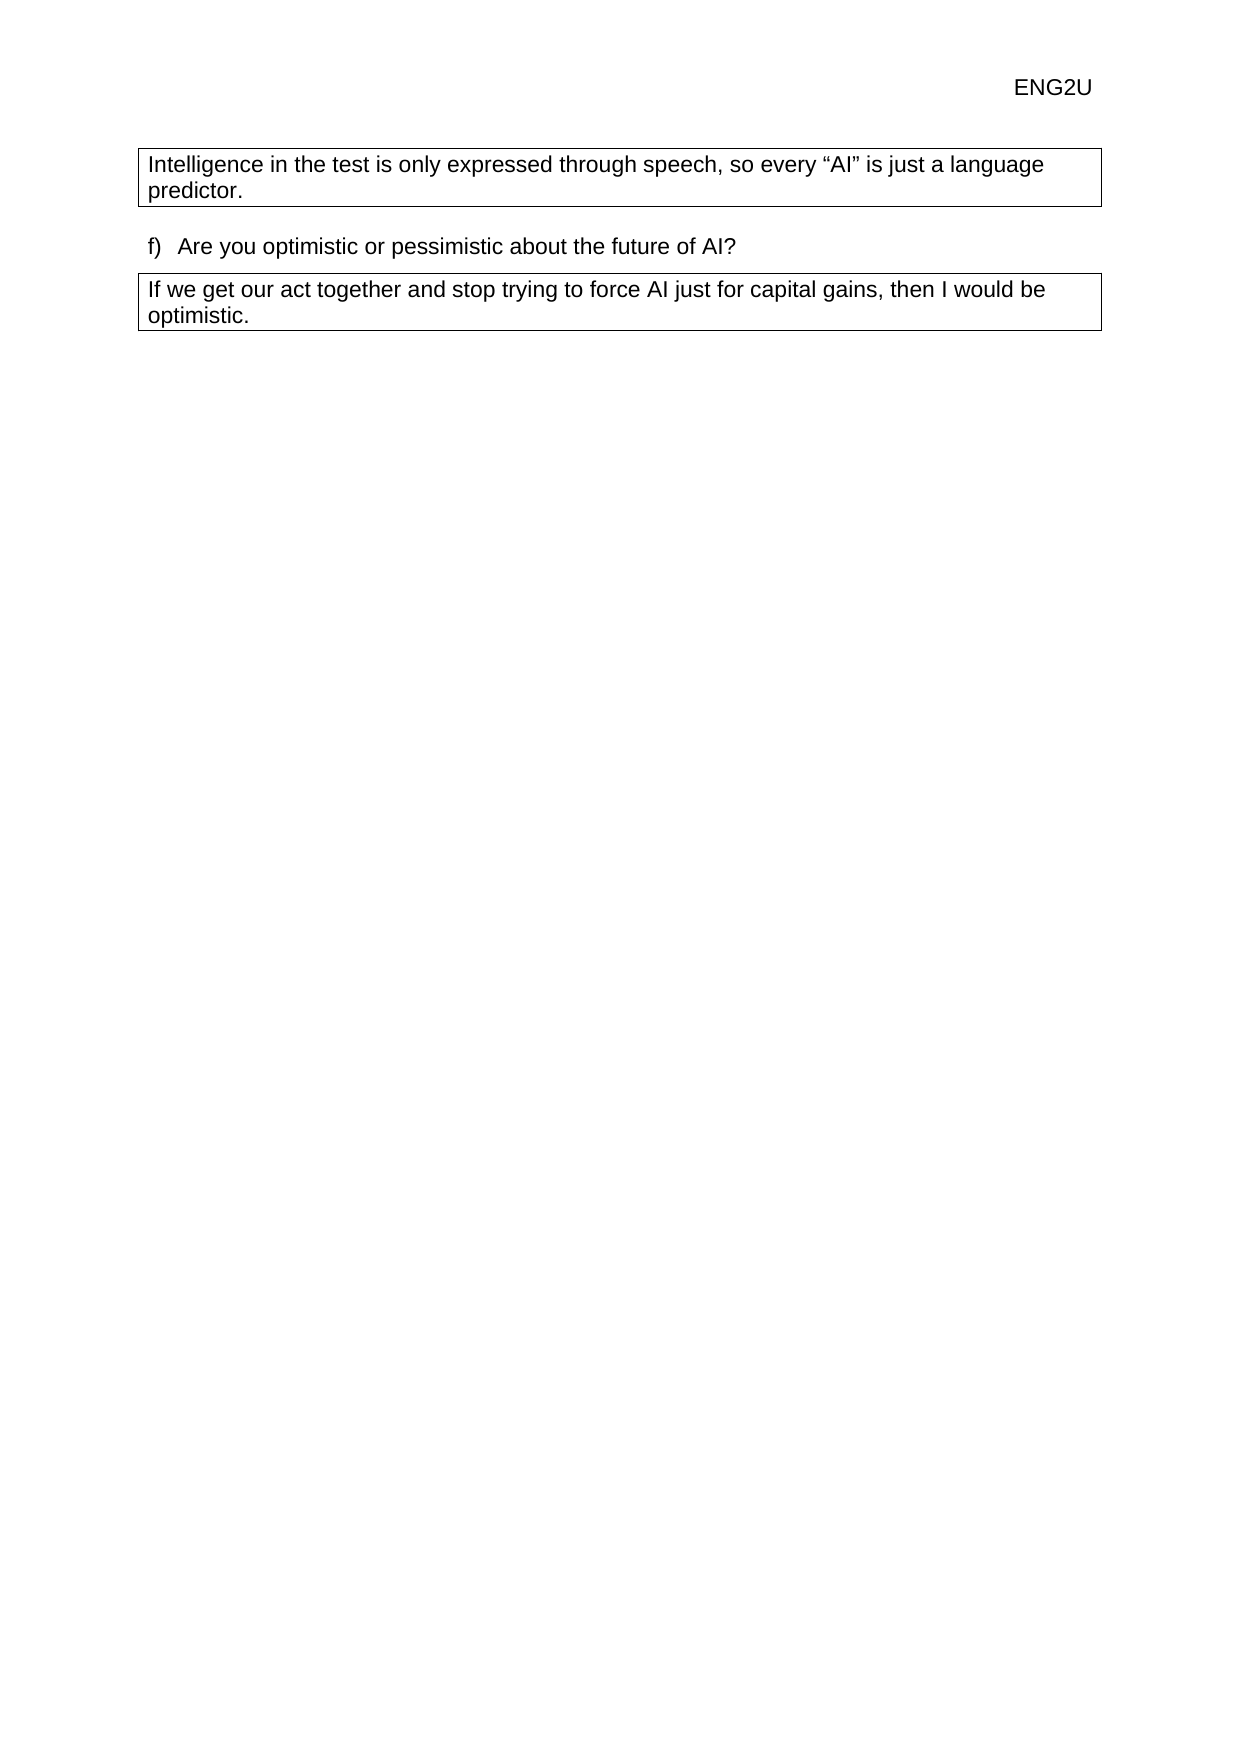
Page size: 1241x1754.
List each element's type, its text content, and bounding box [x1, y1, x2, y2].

list Are you optimistic or pessimistic about the future of AI? [148, 233, 1093, 259]
text If we get our act together and stop trying to force AI just for capital gains, then I would be optimistic. [139, 274, 1101, 330]
text Intelligence in the test is only expressed through speech, so every “AI” is just a language predictor. [139, 149, 1101, 206]
